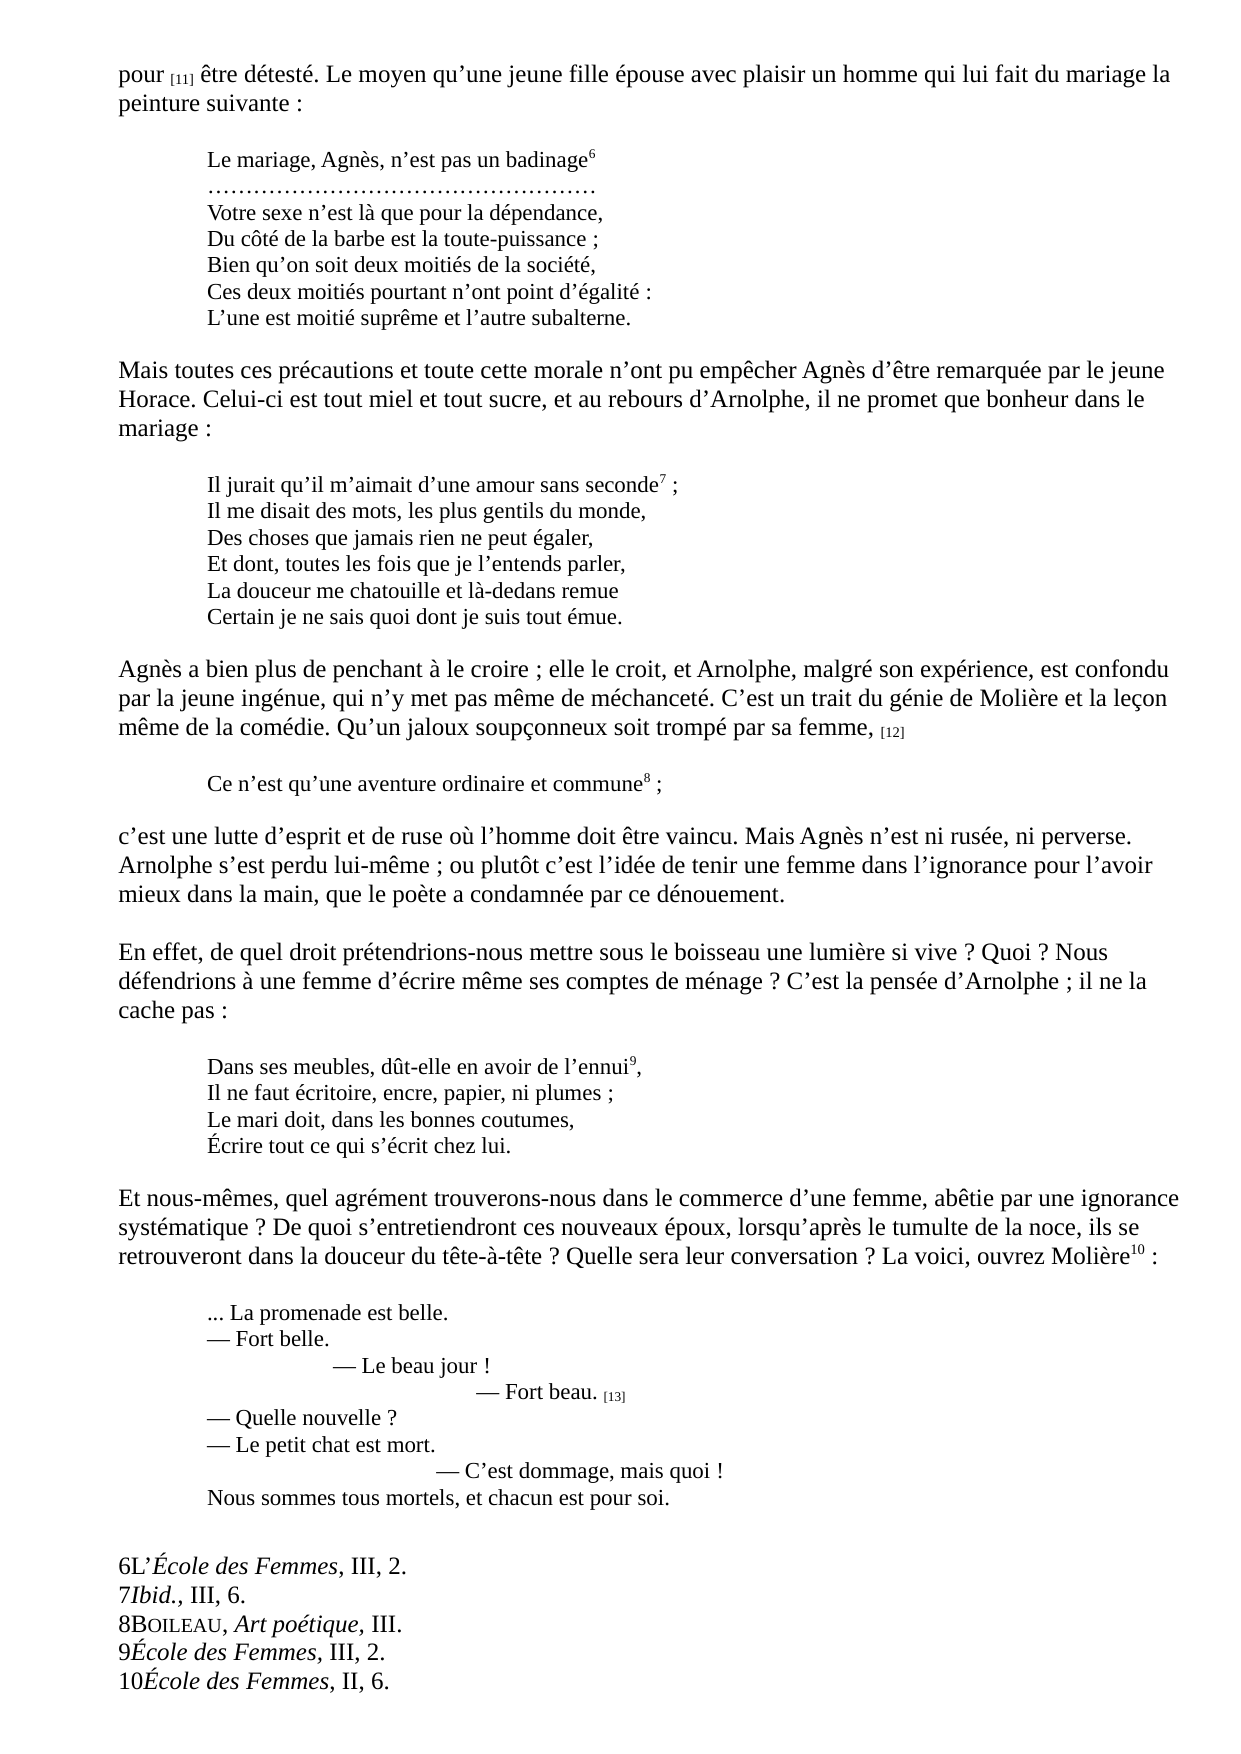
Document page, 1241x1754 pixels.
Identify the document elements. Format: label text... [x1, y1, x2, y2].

text Et nous-mêmes, quel agrément trouverons-nous dans le commerce d’une femme, abêtie par une ignorance systématique ? De quoi s’entretiendront ces nouveaux époux, lorsqu’après le tumulte de la noce, ils se retrouveront dans la douceur du tête-à-tête ? Quelle sera leur conversation ? La voici, ouvrez Molière : [118, 1183, 1181, 1269]
text L’une est moitié suprême et l’autre subalterne. [207, 304, 1181, 331]
text Boileau, Art poétique, III. [118, 1609, 1181, 1637]
text …………………………………………… [207, 172, 1181, 199]
text Et dont, toutes les fois que je l’entends parler, [207, 550, 1181, 577]
text Il me disait des mots, les plus gentils du monde, [207, 498, 1181, 524]
text — C’est dommage, mais quoi ! [207, 1457, 1181, 1483]
text Des choses que jamais rien ne peut égaler, [207, 524, 1181, 550]
text La douceur me chatouille et là-dedans remue [207, 577, 1181, 603]
text Votre sexe n’est là que pour la dépendance, [207, 199, 1181, 225]
text Écrire tout ce qui s’écrit chez lui. [207, 1132, 1181, 1158]
text Il ne faut écritoire, encre, papier, ni plumes ; [207, 1079, 1181, 1106]
text École des Femmes, III, 2. [118, 1637, 1181, 1666]
text c’est une lutte d’esprit et de ruse où l’homme doit être vaincu. Mais Agnès n’est ni rusée, ni perverse. Arnolphe s’est perdu lui-même ; ou plutôt c’est l’idée de tenir une femme dans l’ignorance pour l’avoir mieux dans la main, que le poète a condamnée par ce dénouement. [118, 821, 1181, 908]
text Ces deux moitiés pourtant n’ont point d’égalité : [207, 278, 1181, 304]
text ... La promenade est belle. [207, 1299, 1181, 1325]
text Il jurait qu’il m’aimait d’une amour sans seconde ; [207, 471, 1181, 498]
text Mais toutes ces précautions et toute cette morale n’ont pu empêcher Agnès d’être remarquée par le jeune Horace. Celui-ci est tout miel et tout sucre, et au rebours d’Arnolphe, il ne promet que bonheur dans le mariage : [118, 356, 1181, 442]
text — Le petit chat est mort. [207, 1431, 1181, 1457]
text — Fort beau. [13] [207, 1378, 1181, 1404]
text Ce n’est qu’une aventure ordinaire et commune ; [207, 770, 1181, 796]
text pour [11] être détesté. Le moyen qu’une jeune fille épouse avec plaisir un homme qui lui fait du mariage la peinture suivante : [118, 59, 1181, 117]
text L’École des Femmes, III, 2. [118, 1551, 1181, 1580]
text Le mari doit, dans les bonnes coutumes, [207, 1106, 1181, 1132]
text Bien qu’on soit deux moitiés de la société, [207, 251, 1181, 278]
text Certain je ne sais quoi dont je suis tout émue. [207, 603, 1181, 629]
text — Le beau jour ! [207, 1352, 1181, 1378]
text Dans ses meubles, dût-elle en avoir de l’ennui, [207, 1053, 1181, 1079]
text Agnès a bien plus de penchant à le croire ; elle le croit, et Arnolphe, malgré son expérience, est confondu par la jeune ingénue, qui n’y met pas même de méchanceté. C’est un trait du génie de Molière et la leçon même de la comédie. Qu’un jaloux soupçonneux soit trompé par sa femme, [12] [118, 654, 1181, 741]
text Le mariage, Agnès, n’est pas un badinage [207, 146, 1181, 172]
text — Fort belle. [207, 1325, 1181, 1352]
text Nous sommes tous mortels, et chacun est pour soi. [207, 1483, 1181, 1510]
text Ibid., III, 6. [118, 1580, 1181, 1609]
text — Quelle nouvelle ? [207, 1404, 1181, 1431]
text En effet, de quel droit prétendrions-nous mettre sous le boisseau une lumière si vive ? Quoi ? Nous défendrions à une femme d’écrire même ses comptes de ménage ? C’est la pensée d’Arnolphe ; il ne la cache pas : [118, 937, 1181, 1023]
text École des Femmes, II, 6. [118, 1666, 1181, 1695]
text Du côté de la barbe est la toute-puissance ; [207, 225, 1181, 251]
